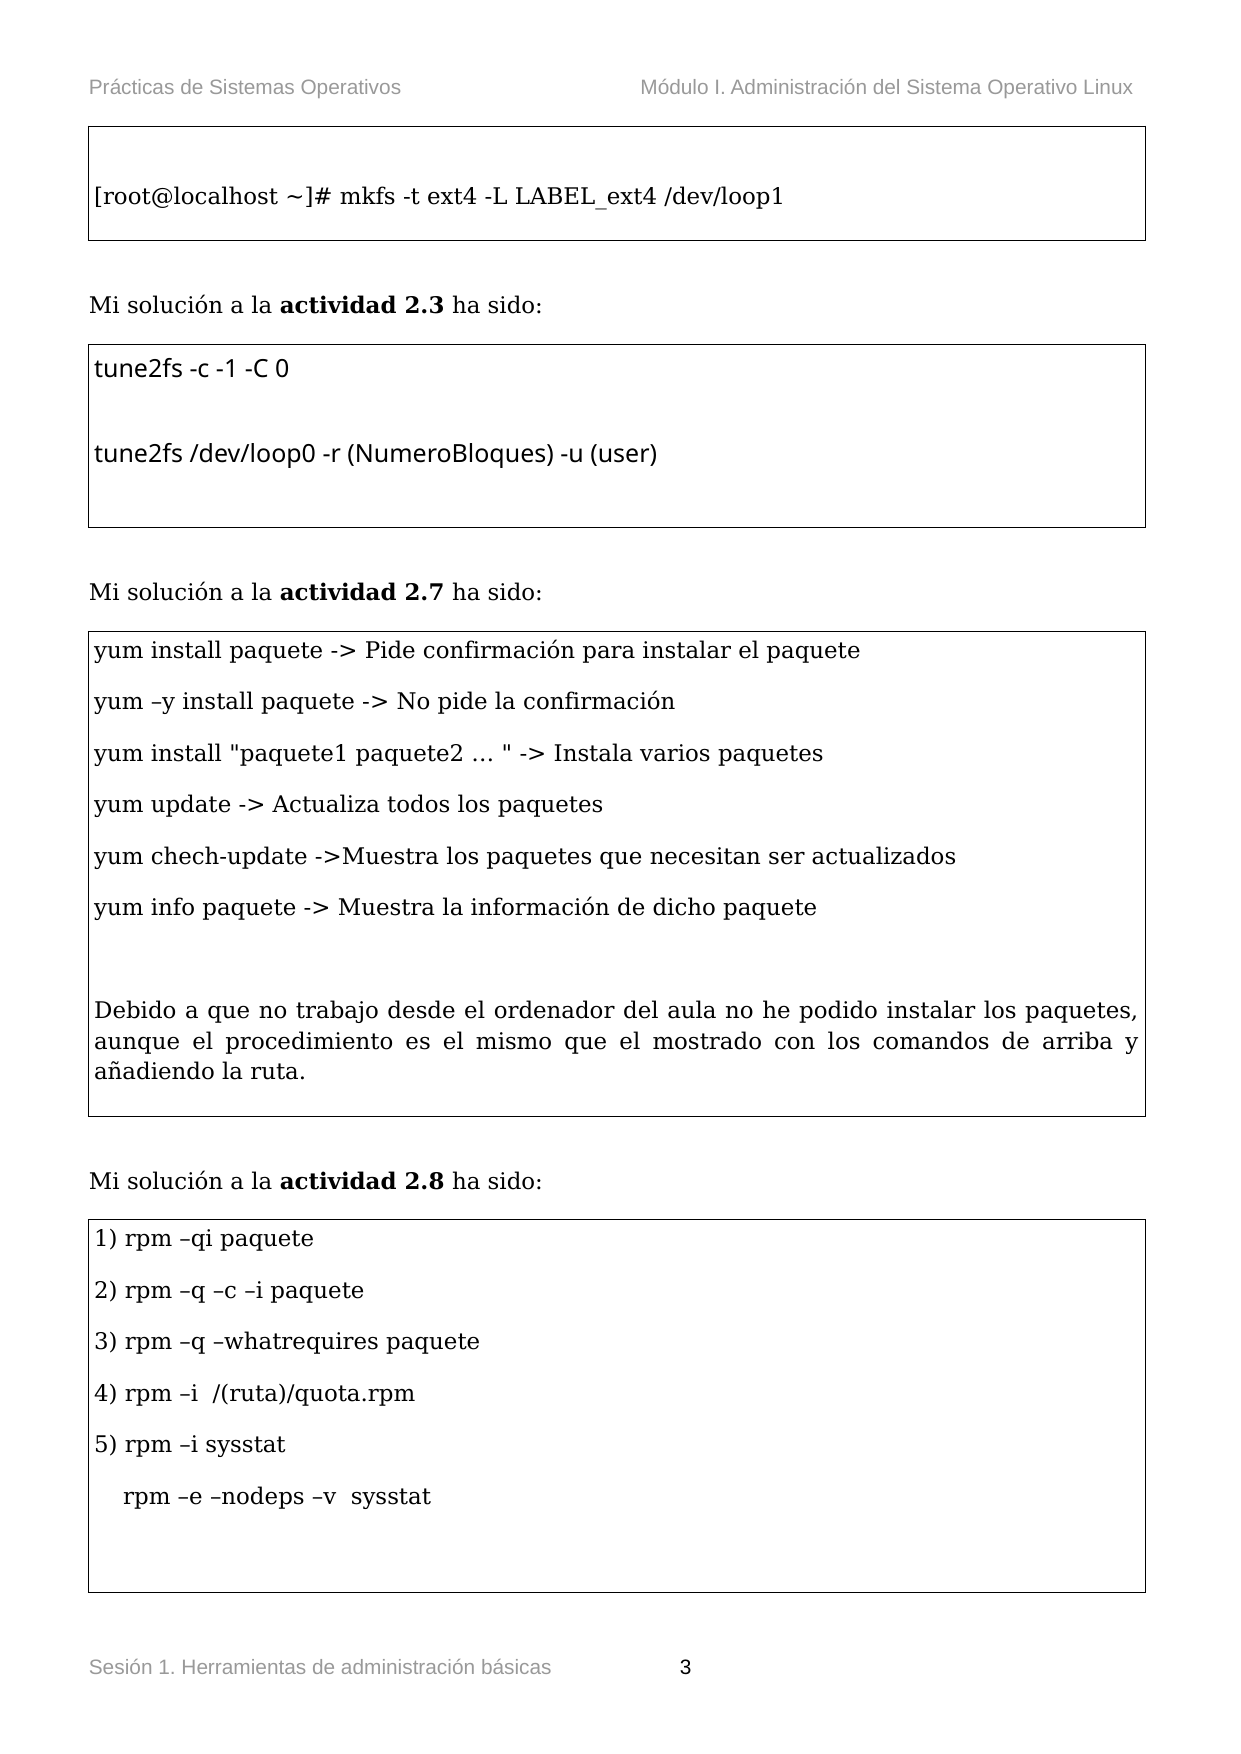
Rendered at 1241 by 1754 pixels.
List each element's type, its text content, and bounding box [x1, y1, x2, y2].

text Mi solución a la actividad 2.8 ha sido: [89, 1168, 1146, 1194]
table_header 1) rpm –qi paquete 2) rpm –q –c –i paquete 3) rpm –q –whatrequires paquete 4) rpm –i /(ruta)/quota.rpm 5) rpm –i sysstat rpm –e –nodeps –v sysstat [89, 1220, 1145, 1591]
text Mi solución a la actividad 2.7 ha sido: [89, 579, 1146, 606]
table_header [root@localhost ~]# mkfs -t ext4 -L LABEL_ext4 /dev/loop1 [89, 127, 1145, 240]
table_header tune2fs -c -1 -C 0 tune2fs /dev/loop0 -r (NumeroBloques) -u (user) [89, 345, 1145, 527]
text Mi solución a la actividad 2.3 ha sido: [89, 292, 1146, 319]
table_header yum install paquete -> Pide confirmación para instalar el paquete yum –y install paquete -> No pide la confirmación yum install "paquete1 paquete2 … " -> Instala varios paquetes yum update -> Actualiza todos los paquetes yum chech-update ->Muestra los paquetes que necesitan ser actualizados yum info paquete -> Muestra la información de dicho paquete Debido a que no trabajo desde el ordenador del aula no he podido instalar los paquetes, aunque el procedimiento es el mismo que el mostrado con los comandos de arriba y añadiendo la ruta. [89, 632, 1145, 1116]
